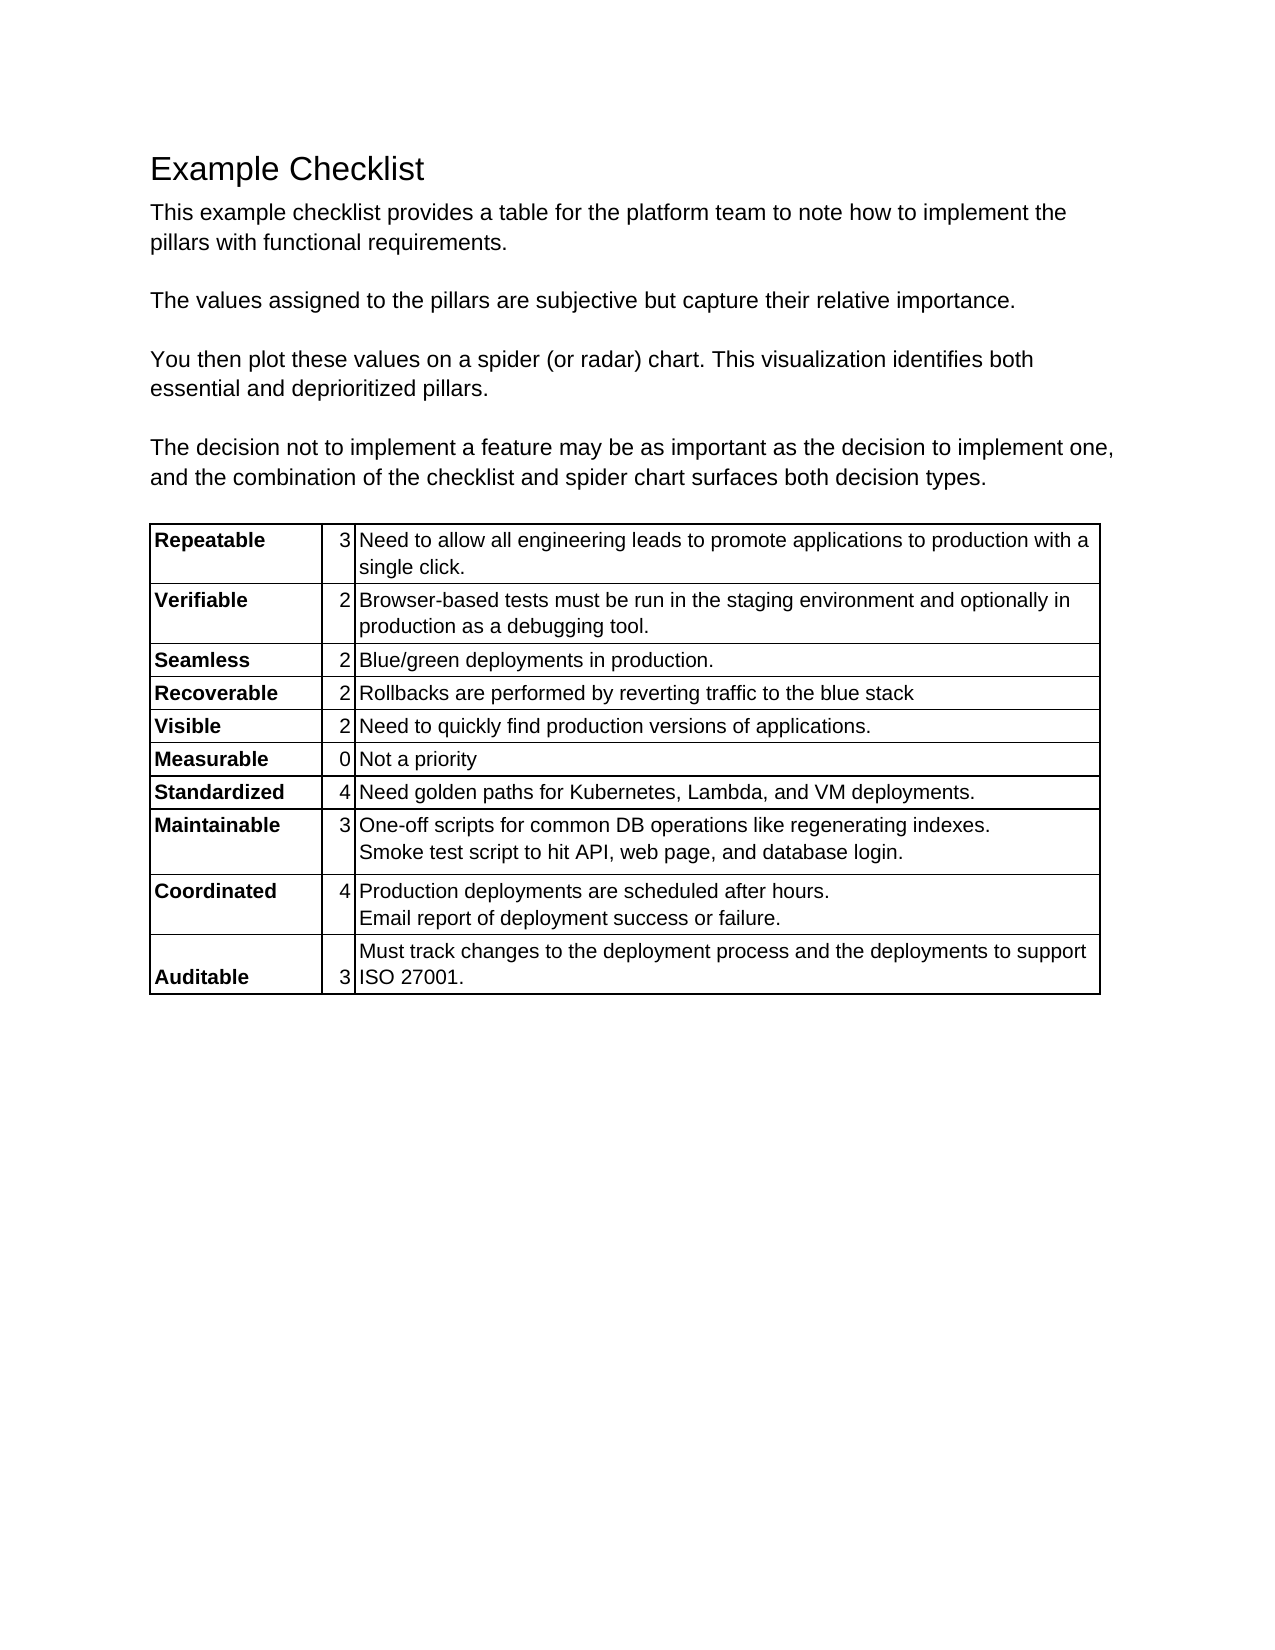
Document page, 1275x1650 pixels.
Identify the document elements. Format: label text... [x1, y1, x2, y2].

table_cell 4 [323, 875, 354, 933]
table_cell 2 [323, 644, 354, 676]
table_cell Browser-based tests must be run in the staging environment and optionally in production as a debugging tool. [356, 584, 1099, 642]
text The values assigned to the pillars are subjective but capture their relative importance. [150, 288, 1125, 313]
table_cell One-off scripts for common DB operations like regenerating indexes. Smoke test script to hit API, web page, and database login. [356, 810, 1099, 874]
table_cell 2 [323, 677, 354, 709]
table_cell Auditable [151, 935, 321, 993]
table_cell Maintainable [151, 810, 321, 874]
table_cell Blue/green deployments in production. [356, 644, 1099, 676]
text You then plot these values on a spider (or radar) chart. This visualization identifies both essential and deprioritized pillars. [150, 347, 1125, 402]
table_cell 2 [323, 584, 354, 642]
table_cell 0 [323, 743, 354, 775]
table_header Need to allow all engineering leads to promote applications to production with a single click. [356, 525, 1099, 583]
table_cell 2 [323, 710, 354, 742]
table_cell Production deployments are scheduled after hours. Email report of deployment success or failure. [356, 875, 1099, 933]
text The decision not to implement a feature may be as important as the decision to implement one, and the combination of the checklist and spider chart surfaces both decision types. [150, 435, 1125, 490]
table_cell 3 [323, 810, 354, 874]
table_cell Recoverable [151, 677, 321, 709]
table_cell Measurable [151, 743, 321, 775]
table_cell Not a priority [356, 743, 1099, 775]
table_cell Standardized [151, 777, 321, 808]
table_header 3 [323, 525, 354, 583]
table_cell Seamless [151, 644, 321, 676]
table_cell Must track changes to the deployment process and the deployments to support ISO 27001. [356, 935, 1099, 993]
table_cell Need golden paths for Kubernetes, Lambda, and VM deployments. [356, 777, 1099, 808]
table_cell Rollbacks are performed by reverting traffic to the blue stack [356, 677, 1099, 709]
text This example checklist provides a table for the platform team to note how to implement the pillars with functional requirements. [150, 200, 1125, 255]
table_cell Visible [151, 710, 321, 742]
table_cell Coordinated [151, 875, 321, 933]
table_cell 3 [323, 935, 354, 993]
table_cell 4 [323, 777, 354, 808]
table_cell Verifiable [151, 584, 321, 642]
table_cell Need to quickly find production versions of applications. [356, 710, 1099, 742]
subtitle Example Checklist [150, 150, 1125, 187]
table_header Repeatable [151, 525, 321, 583]
